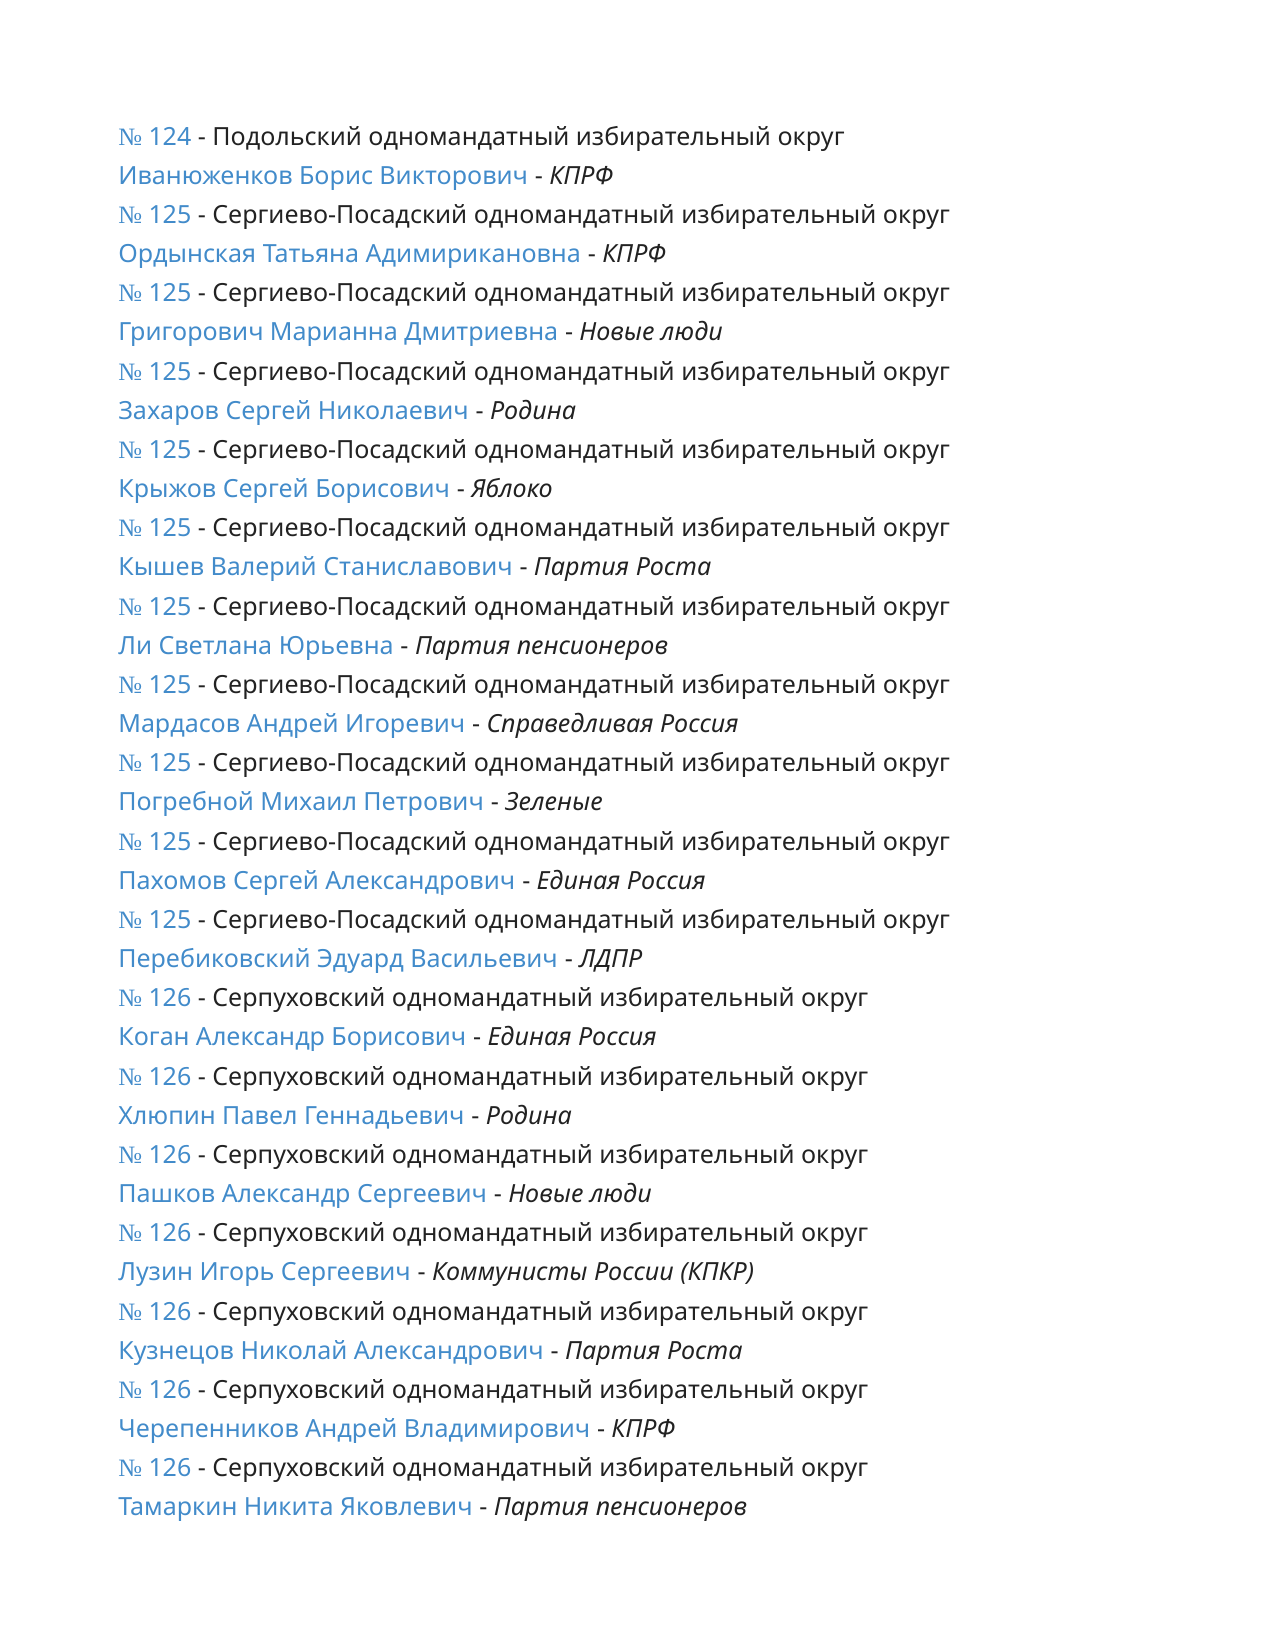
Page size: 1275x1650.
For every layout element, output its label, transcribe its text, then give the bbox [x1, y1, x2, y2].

text № 125 - Сергиево-Посадский одномандатный избирательный округ [118, 353, 1157, 387]
text № 125 - Сергиево-Посадский одномандатный избирательный округ [118, 666, 1157, 701]
text № 125 - Сергиево-Посадский одномандатный избирательный округ [118, 823, 1157, 857]
text Иванюженков Борис Викторович - КПРФ [118, 157, 1157, 191]
text Хлюпин Павел Геннадьевич - Родина [118, 1097, 1157, 1131]
text Тамаркин Никита Яковлевич - Партия пенсионеров [118, 1489, 1157, 1523]
text № 125 - Сергиево-Посадский одномандатный избирательный округ [118, 901, 1157, 936]
text Крыжов Сергей Борисович - Яблоко [118, 471, 1157, 505]
text № 125 - Сергиево-Посадский одномандатный избирательный округ [118, 588, 1157, 622]
text Григорович Марианна Дмитриевна - Новые люди [118, 314, 1157, 348]
text № 126 - Серпуховский одномандатный избирательный округ [118, 1215, 1157, 1249]
text № 124 - Подольский одномандатный избирательный округ [118, 118, 1157, 152]
text Погребной Михаил Петрович - Зеленые [118, 784, 1157, 818]
text Коган Александр Борисович - Единая Россия [118, 1019, 1157, 1053]
text № 126 - Серпуховский одномандатный избирательный округ [118, 1058, 1157, 1092]
text Перебиковский Эдуард Васильевич - ЛДПР [118, 941, 1157, 975]
text № 126 - Серпуховский одномандатный избирательный округ [118, 1450, 1157, 1484]
text № 125 - Сергиево-Посадский одномандатный избирательный округ [118, 275, 1157, 309]
text Пашков Александр Сергеевич - Новые люди [118, 1176, 1157, 1210]
text № 125 - Сергиево-Посадский одномандатный избирательный округ [118, 431, 1157, 466]
text Ли Светлана Юрьевна - Партия пенсионеров [118, 627, 1157, 661]
text № 125 - Сергиево-Посадский одномандатный избирательный округ [118, 510, 1157, 544]
text Кышев Валерий Станиславович - Партия Роста [118, 549, 1157, 583]
text № 126 - Серпуховский одномандатный избирательный округ [118, 1371, 1157, 1406]
text № 126 - Серпуховский одномандатный избирательный округ [118, 980, 1157, 1014]
text Ордынская Татьяна Адимирикановна - КПРФ [118, 236, 1157, 270]
text Захаров Сергей Николаевич - Родина [118, 392, 1157, 426]
text Пахомов Сергей Александрович - Единая Россия [118, 862, 1157, 896]
text № 125 - Сергиево-Посадский одномандатный избирательный округ [118, 196, 1157, 231]
text Лузин Игорь Сергеевич - Коммунисты России (КПКР) [118, 1254, 1157, 1288]
text Черепенников Андрей Владимирович - КПРФ [118, 1411, 1157, 1445]
text № 126 - Серпуховский одномандатный избирательный округ [118, 1293, 1157, 1327]
text № 125 - Сергиево-Посадский одномандатный избирательный округ [118, 745, 1157, 779]
text Мардасов Андрей Игоревич - Справедливая Россия [118, 706, 1157, 740]
text № 126 - Серпуховский одномандатный избирательный округ [118, 1136, 1157, 1171]
text Кузнецов Николай Александрович - Партия Роста [118, 1332, 1157, 1366]
